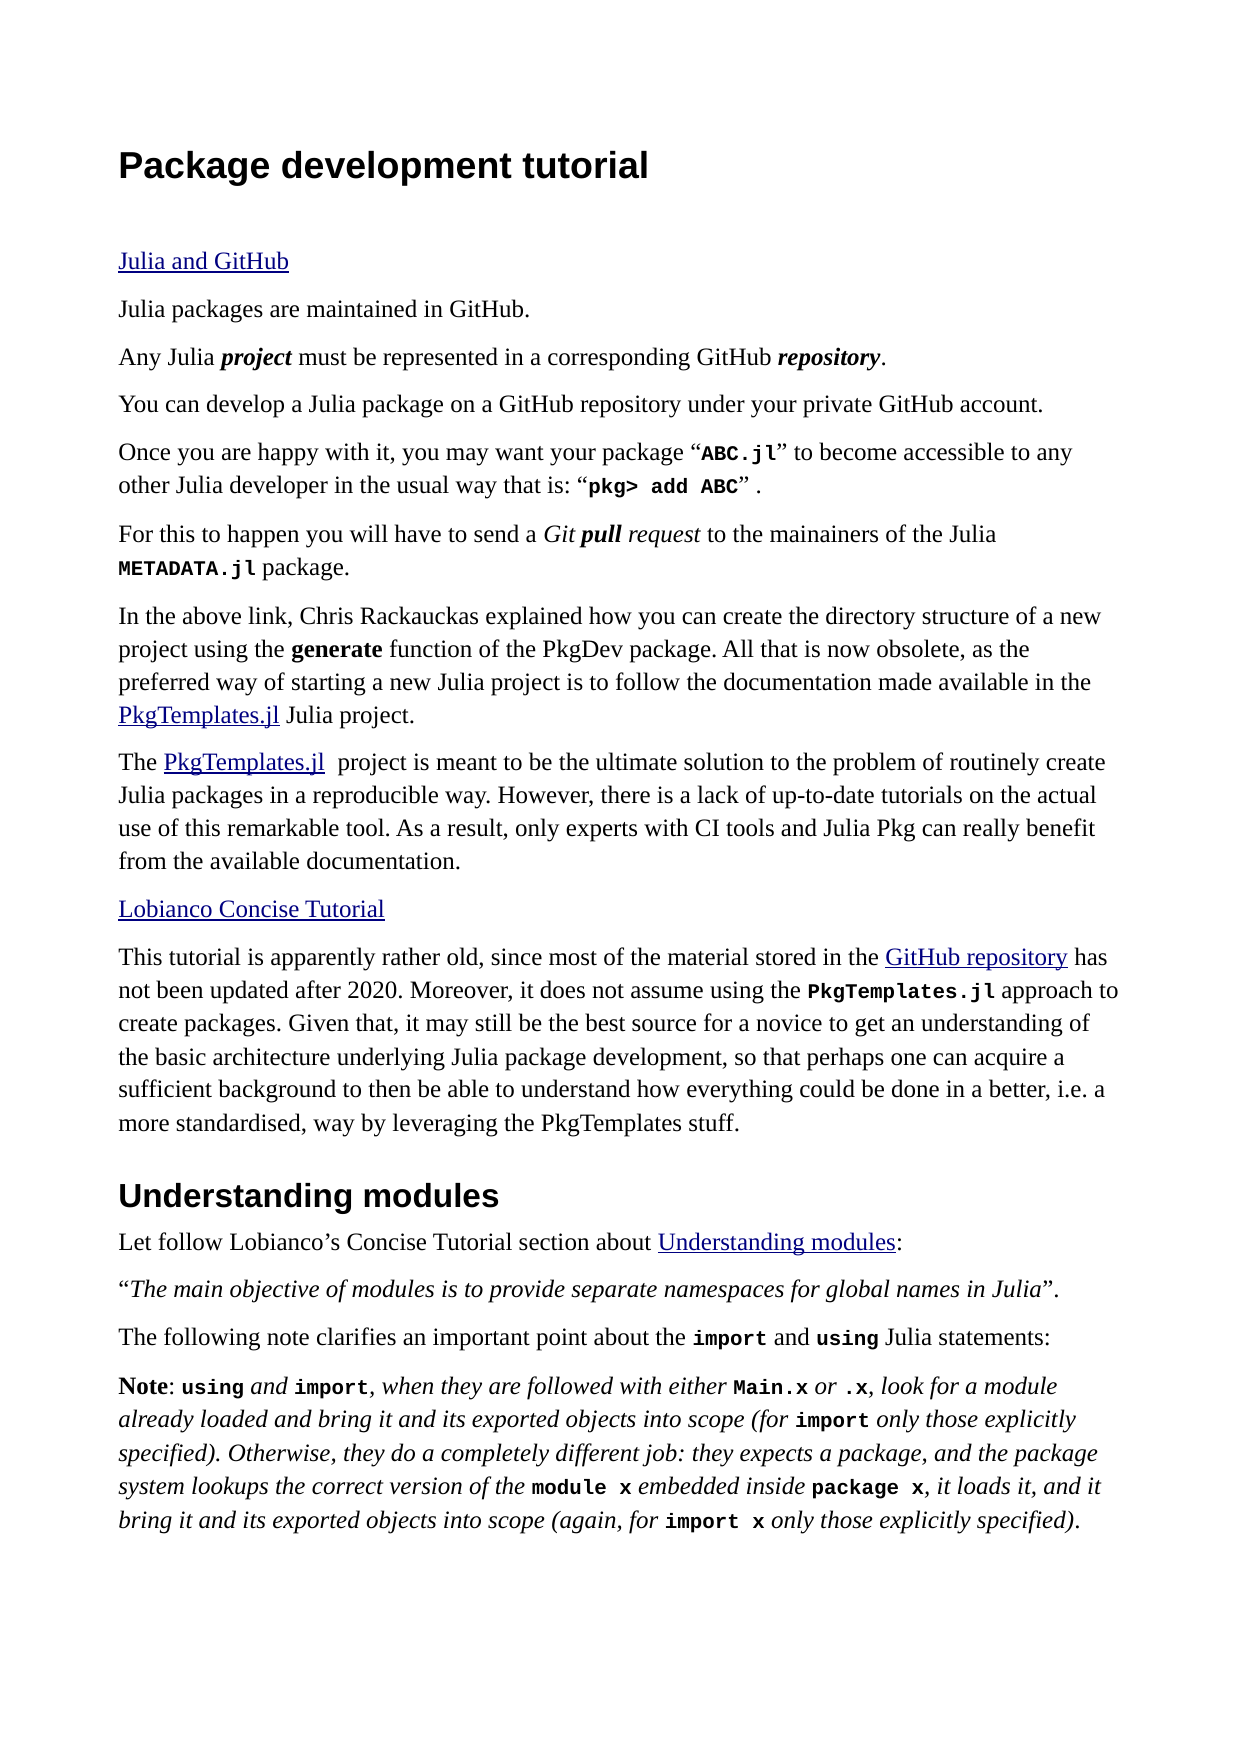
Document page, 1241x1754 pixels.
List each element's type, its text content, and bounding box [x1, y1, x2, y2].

text Let follow Lobianco’s Concise Tutorial section about Understanding modules: [118, 1227, 1122, 1256]
text “The main objective of modules is to provide separate namespaces for global names in Julia”. [118, 1274, 1122, 1303]
text For this to happen you will have to send a Git pull request to the mainainers of the Julia METADATA.jl package. [118, 519, 1122, 582]
text The following note clarifies an important point about the import and using Julia statements: [118, 1322, 1122, 1352]
text The PkgTemplates.jl project is meant to be the ultimate solution to the problem of routinely create Julia packages in a reproducible way. However, there is a lack of up-to-date tutorials on the actual use of this remarkable tool. As a result, only experts with CI tools and Julia Pkg can really benefit from the available documentation. [118, 747, 1122, 875]
subtitle Understanding modules [118, 1176, 1122, 1214]
text In the above link, Chris Rackauckas explained how you can create the directory structure of a new project using the generate function of the PkgDev package. All that is now obsolete, as the preferred way of starting a new Julia project is to follow the documentation made available in the PkgTemplates.jl Julia project. [118, 601, 1122, 728]
subtitle Package development tutorial [118, 143, 1122, 186]
text Julia and GitHub [118, 246, 1122, 275]
text This tutorial is apparently rather old, since most of the material stored in the GitHub repository has not been updated after 2020. Moreover, it does not assume using the PkgTemplates.jl approach to create packages. Given that, it may still be the best source for a novice to get an understanding of the basic architecture underlying Julia package development, so that perhaps one can acquire a sufficient background to then be able to understand how everything could be done in a better, i.e. a more standardised, way by leveraging the PkgTemplates stuff. [118, 942, 1122, 1136]
text Lobianco Concise Tutorial [118, 894, 1122, 923]
text You can develop a Julia package on a GitHub repository under your private GitHub account. [118, 389, 1122, 418]
text Julia packages are maintained in GitHub. [118, 294, 1122, 323]
text Any Julia project must be represented in a corresponding GitHub repository. [118, 342, 1122, 370]
text Note: using and import, when they are followed with either Main.x or .x, look for a module already loaded and bring it and its exported objects into scope (for import only those explicitly specified). Otherwise, they do a completely different job: they expects a package, and the package system lookups the correct version of the module x embedded inside package x, it loads it, and it bring it and its exported objects into scope (again, for import x only those explicitly specified). [118, 1371, 1122, 1535]
text Once you are happy with it, you may want your package “ABC.jl” to become accessible to any other Julia developer in the usual way that is: “pkg> add ABC” . [118, 437, 1122, 500]
